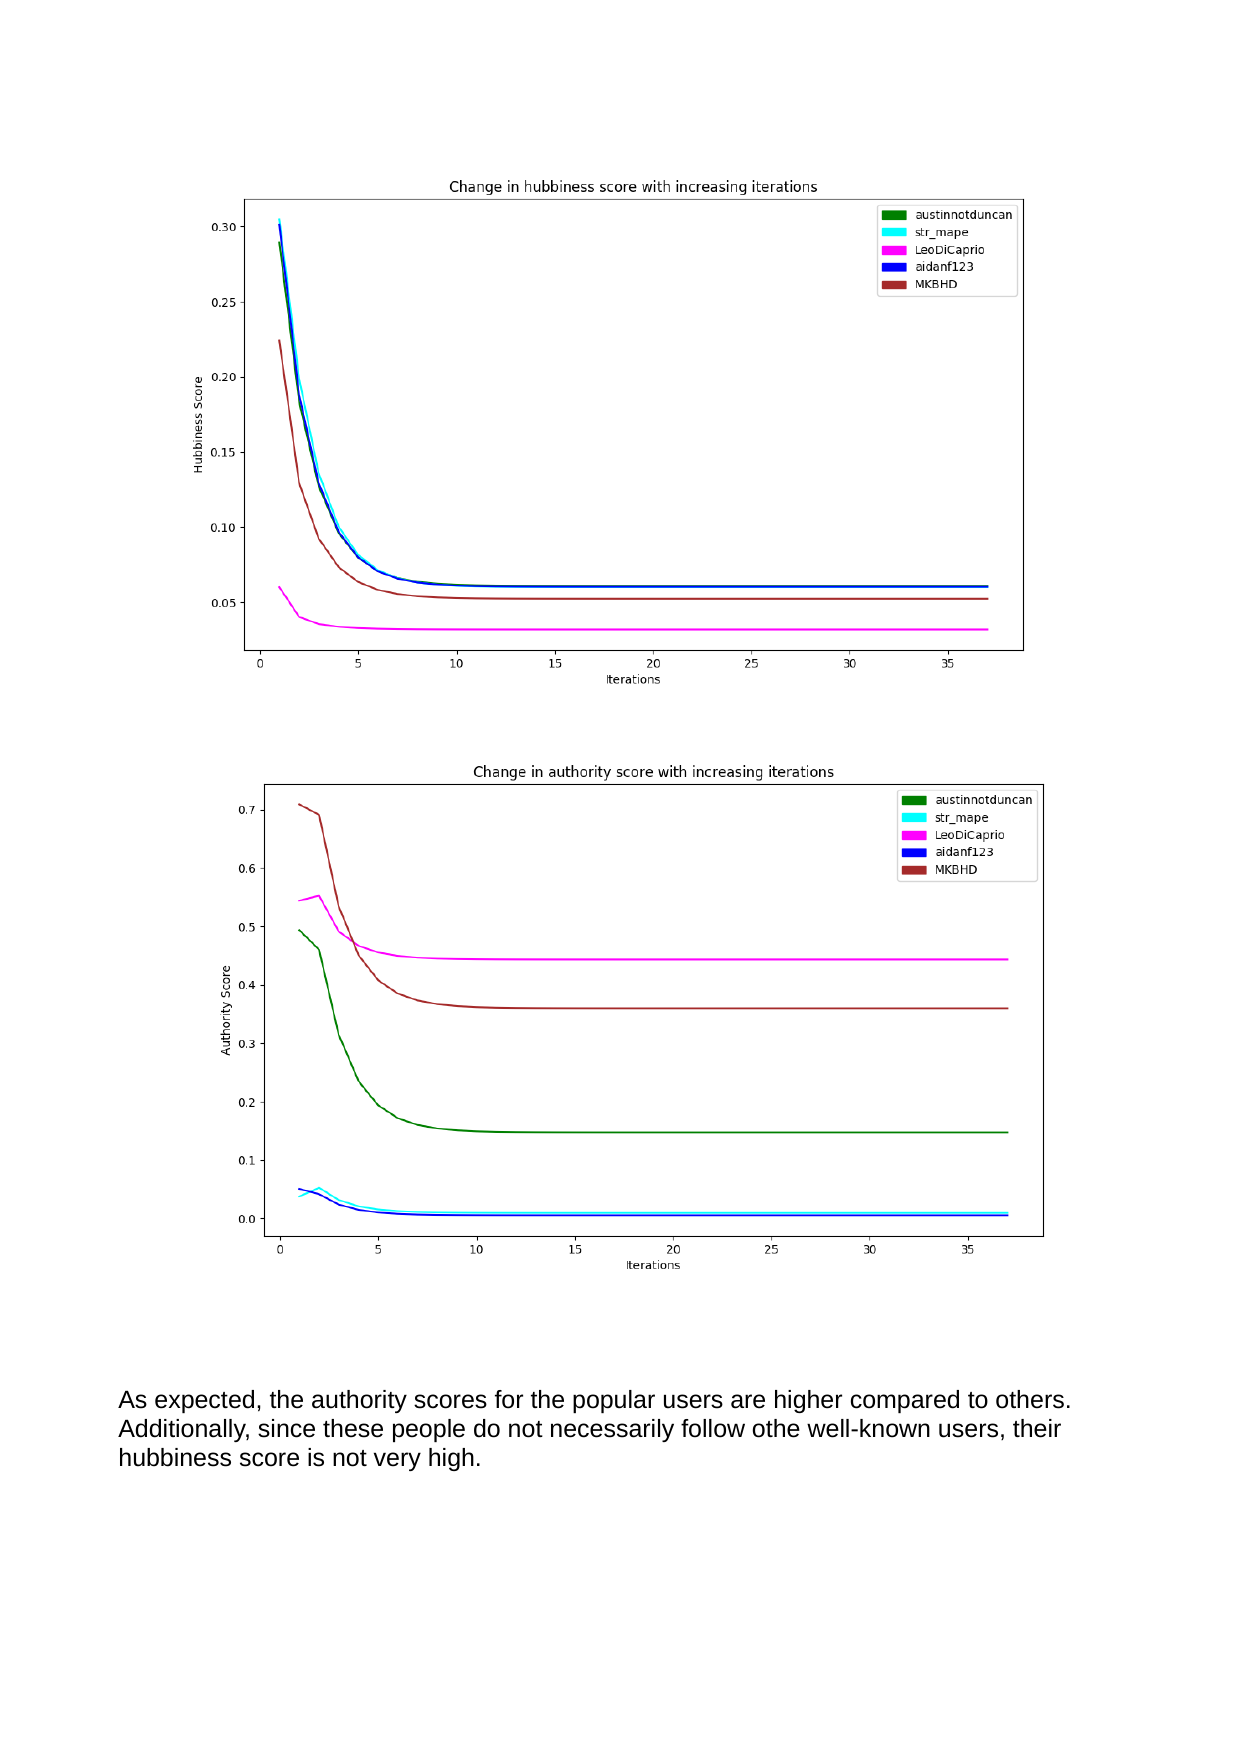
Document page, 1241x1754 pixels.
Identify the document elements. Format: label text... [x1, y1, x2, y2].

text As expected, the authority scores for the popular users are higher compared to others. Additionally, since these people do not necessarily follow othe well-known users, their hubbiness score is not very high. [118, 1386, 1122, 1472]
picture [118, 128, 1143, 1300]
